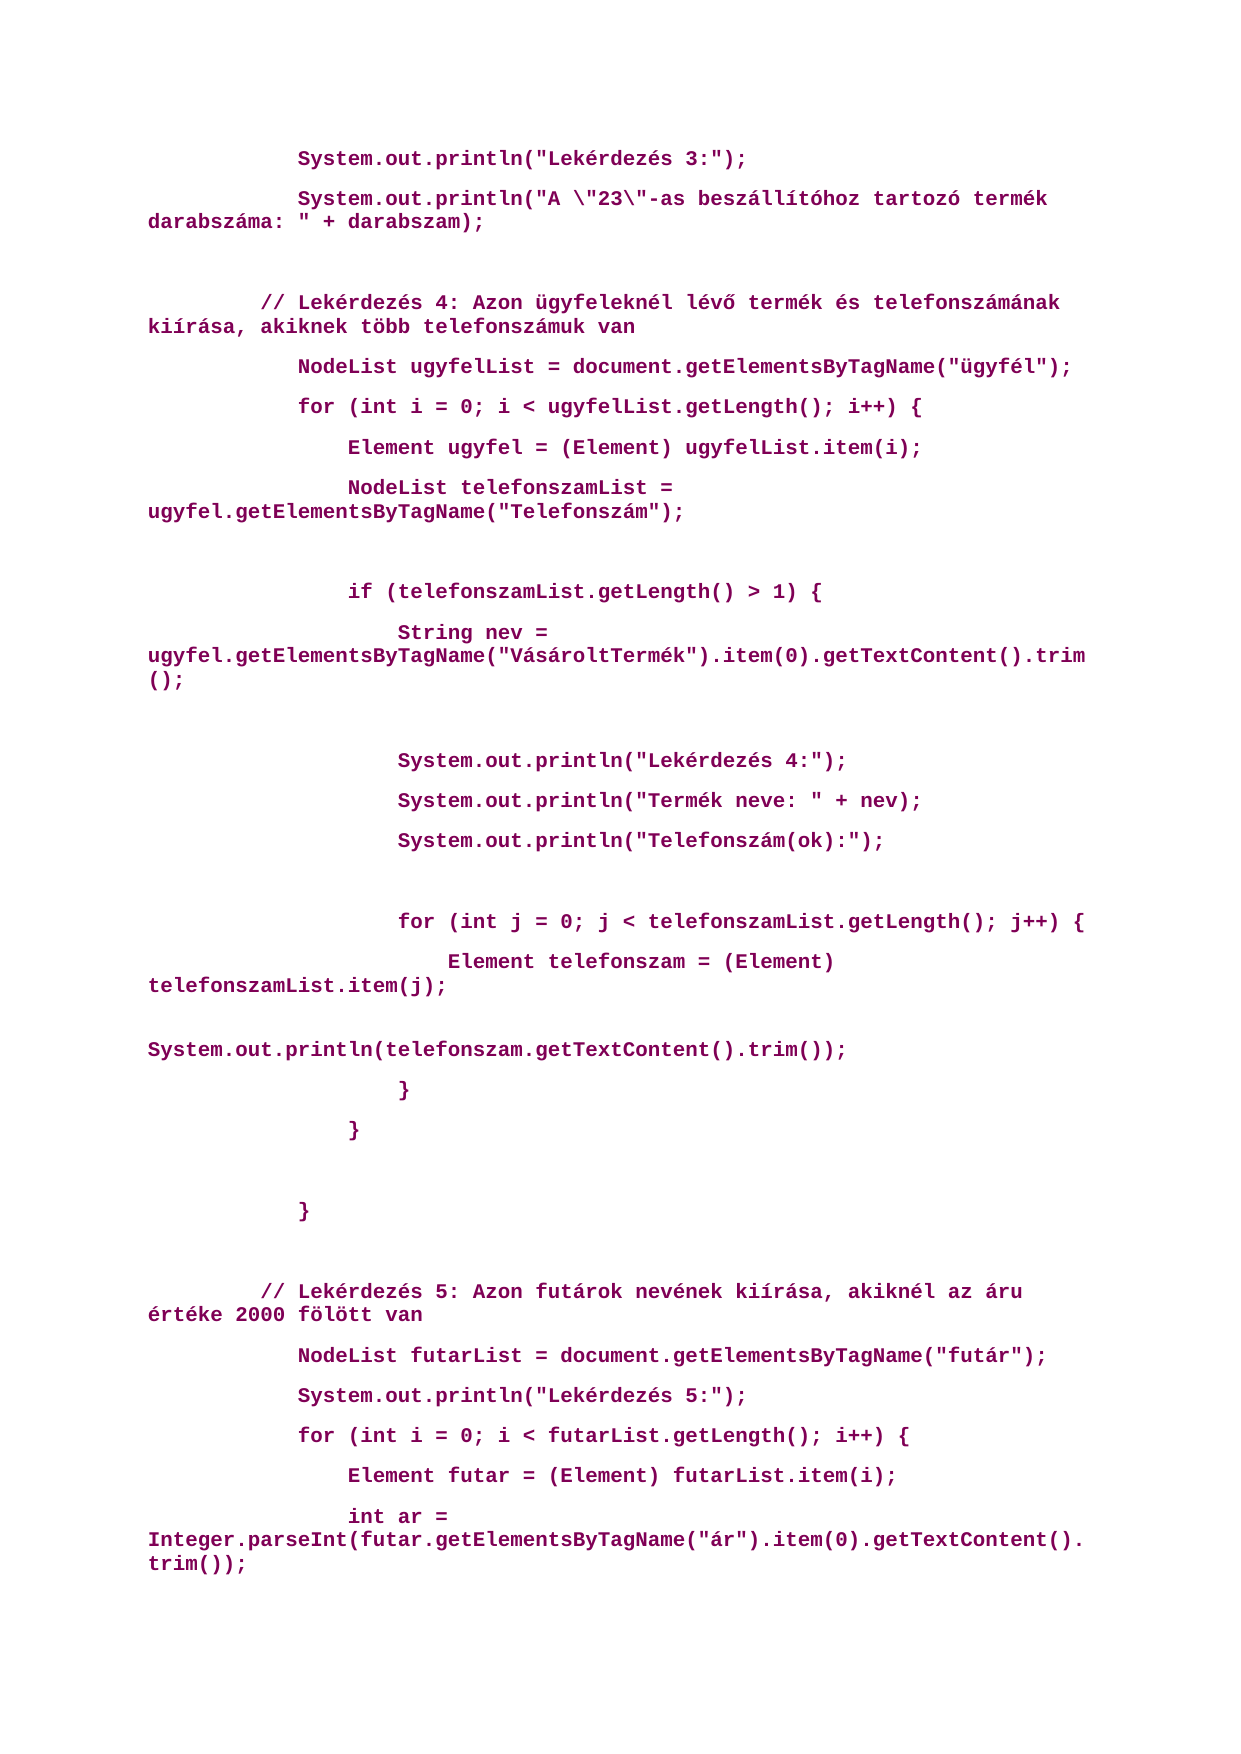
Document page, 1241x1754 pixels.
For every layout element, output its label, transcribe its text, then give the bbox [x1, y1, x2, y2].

text NodeList ugyfelList = document.getElementsByTagName("ügyfél"); [148, 356, 1093, 380]
text if (telefonszamList.getLength() > 1) { [148, 581, 1093, 605]
text String nev = ugyfel.getElementsByTagName("VásároltTermék").item(0).getTextContent().trim(); [148, 622, 1093, 693]
text Element futar = (Element) futarList.item(i); [148, 1466, 1093, 1489]
text // Lekérdezés 5: Azon futárok nevének kiírása, akiknél az áru értéke 2000 fölött van [148, 1281, 1093, 1328]
text // Lekérdezés 4: Azon ügyfeleknél lévő termék és telefonszámának kiírása, akiknek több telefonszámuk van [148, 292, 1093, 339]
text Element ugyfel = (Element) ugyfelList.item(i); [148, 437, 1093, 460]
text System.out.println("Telefonszám(ok):"); [148, 830, 1093, 854]
text System.out.println("Lekérdezés 5:"); [148, 1385, 1093, 1408]
text for (int i = 0; i < ugyfelList.getLength(); i++) { [148, 396, 1093, 420]
text int ar = Integer.parseInt(futar.getElementsByTagName("ár").item(0).getTextContent().trim()); [148, 1506, 1093, 1577]
text System.out.println("Termék neve: " + nev); [148, 790, 1093, 813]
text System.out.println("A \"23\"-as beszállítóhoz tartozó termék darabszáma: " + darabszam); [148, 188, 1093, 235]
text NodeList futarList = document.getElementsByTagName("futár"); [148, 1344, 1093, 1368]
text System.out.println("Lekérdezés 4:"); [148, 749, 1093, 773]
text NodeList telefonszamList = ugyfel.getElementsByTagName("Telefonszám"); [148, 477, 1093, 524]
text } [148, 1079, 1093, 1103]
text } [148, 1119, 1093, 1143]
text System.out.println(telefonszam.getTextContent().trim()); [148, 1015, 1093, 1062]
text for (int j = 0; j < telefonszamList.getLength(); j++) { [148, 911, 1093, 934]
text Element telefonszam = (Element) telefonszamList.item(j); [148, 951, 1093, 998]
text for (int i = 0; i < futarList.getLength(); i++) { [148, 1425, 1093, 1449]
text } [148, 1200, 1093, 1224]
text System.out.println("Lekérdezés 3:"); [148, 148, 1093, 171]
